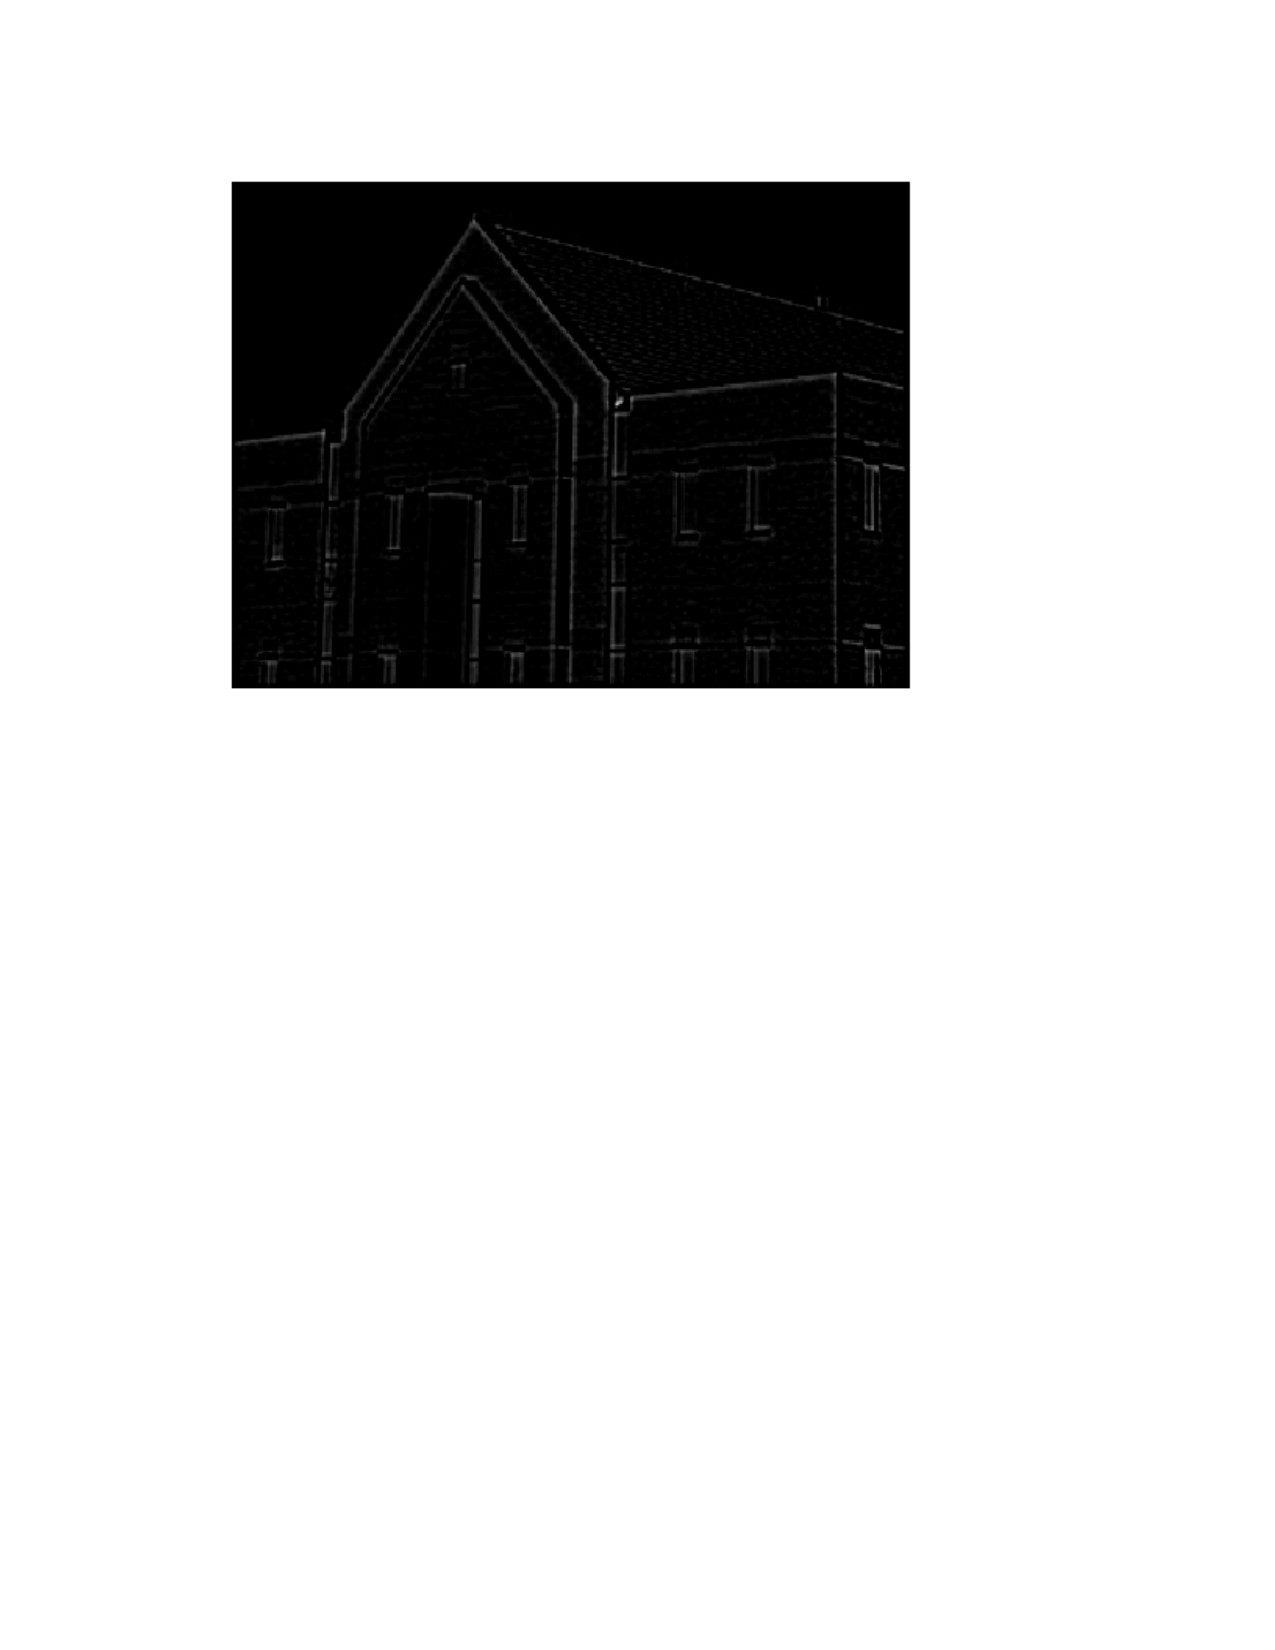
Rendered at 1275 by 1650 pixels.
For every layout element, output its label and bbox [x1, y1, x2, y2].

picture [118, 118, 993, 773]
